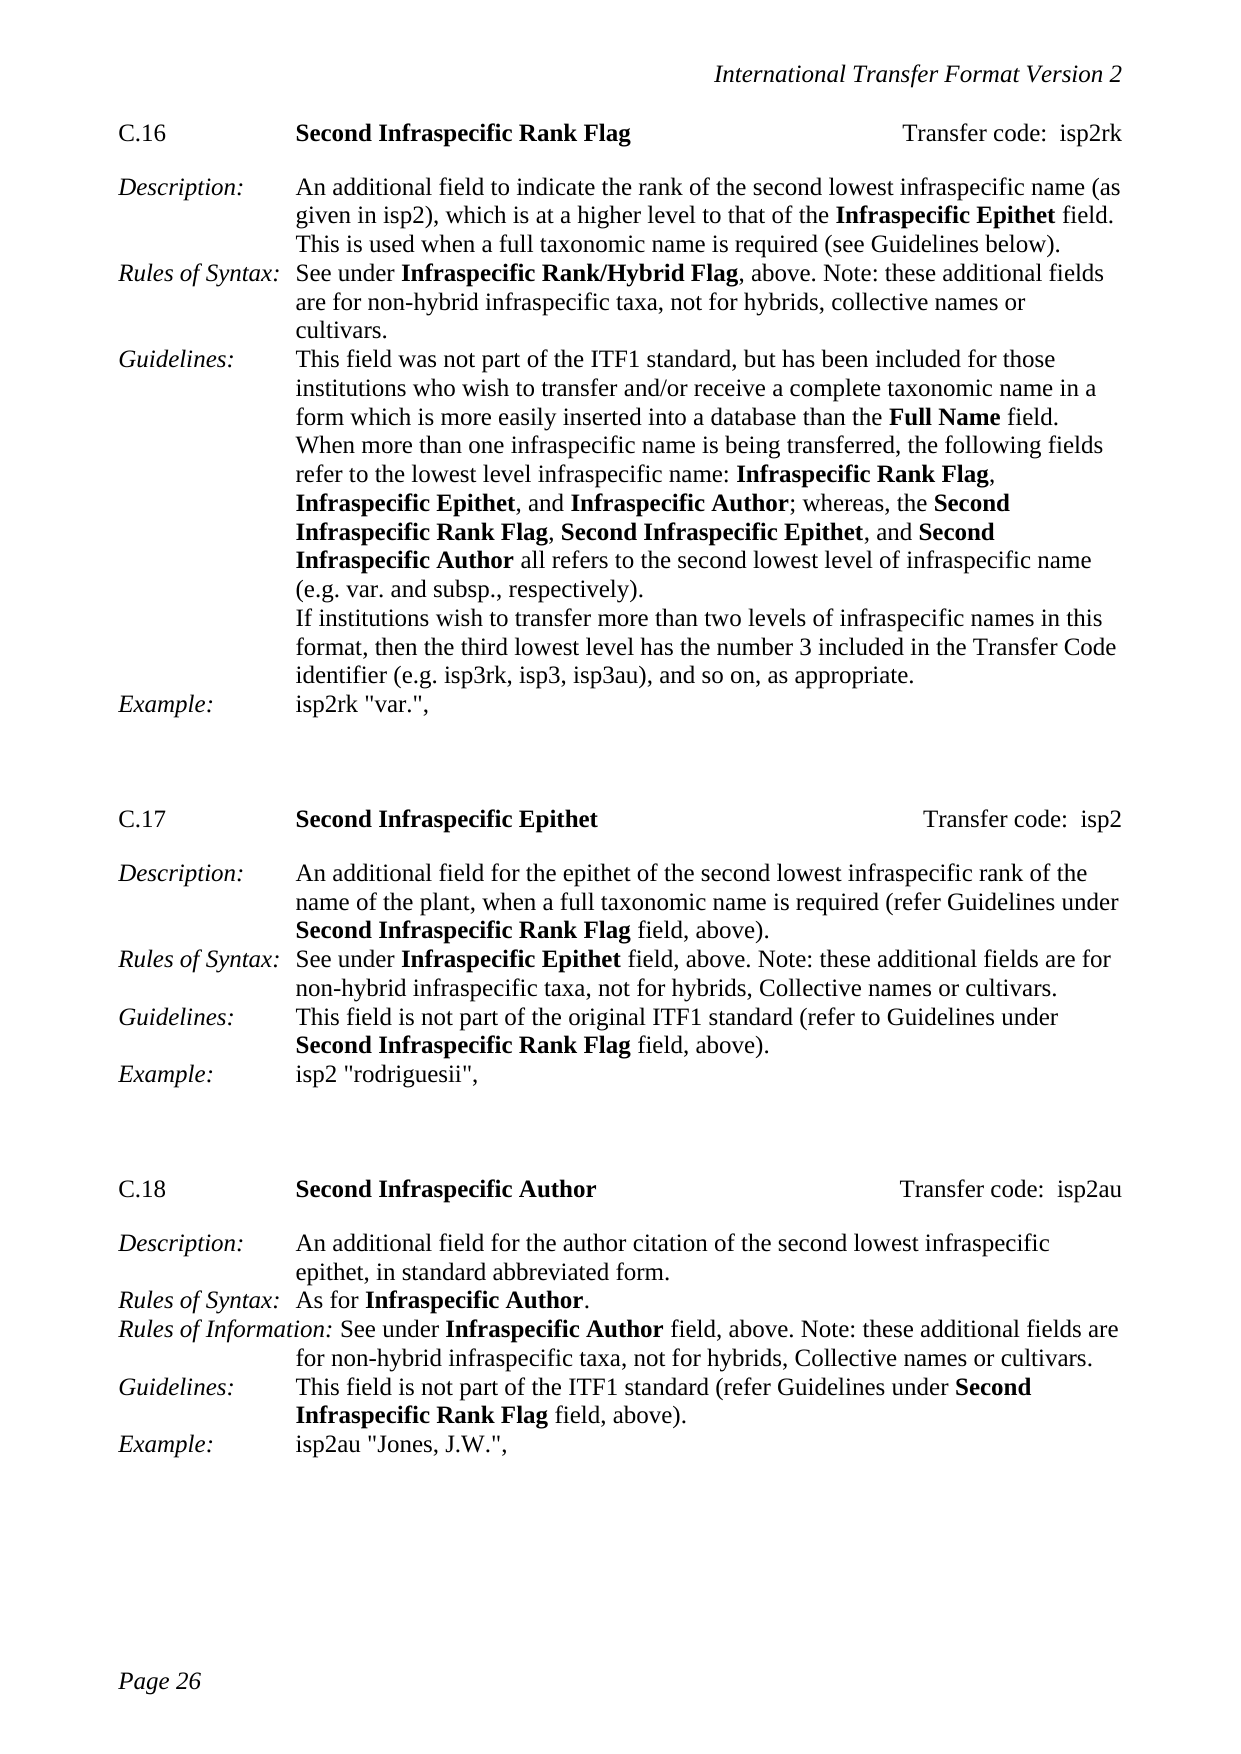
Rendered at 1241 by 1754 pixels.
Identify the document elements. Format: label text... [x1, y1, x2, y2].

text Guidelines: This field is not part of the original ITF1 standard (refer to Guidelines under Second Infraspecific Rank Flag field, above). [118, 1002, 1122, 1059]
text Description: An additional field for the epithet of the second lowest infraspecific rank of the name of the plant, when a full taxonomic name is required (refer Guidelines under Second Infraspecific Rank Flag field, above). [118, 858, 1122, 944]
text C.17 Second Infraspecific Epithet Transfer code: isp2 [118, 804, 1122, 833]
text C.16 Second Infraspecific Rank Flag Transfer code: isp2rk [118, 118, 1122, 147]
text C.18 Second Infraspecific Author Transfer code: isp2au [118, 1174, 1122, 1203]
text Description: An additional field to indicate the rank of the second lowest infraspecific name (as given in isp2), which is at a higher level to that of the Infraspecific Epithet field. This is used when a full taxonomic name is required (see Guidelines below). [118, 172, 1122, 258]
text Rules of Syntax: See under Infraspecific Epithet field, above. Note: these additional fields are for non-hybrid infraspecific taxa, not for hybrids, Collective names or cultivars. [118, 944, 1122, 1002]
text Example: isp2rk "var.", [118, 689, 1122, 718]
text Description: An additional field for the author citation of the second lowest infraspecific epithet, in standard abbreviated form. [118, 1228, 1122, 1286]
text Rules of Syntax: See under Infraspecific Rank/Hybrid Flag, above. Note: these additional fields are for non-hybrid infraspecific taxa, not for hybrids, collective names or cultivars. [118, 258, 1122, 344]
text Rules of Information: See under Infraspecific Author field, above. Note: these additional fields are for non-hybrid infraspecific taxa, not for hybrids, Collective names or cultivars. [118, 1314, 1122, 1372]
text Example: isp2 "rodriguesii", [118, 1059, 1122, 1088]
text Example: isp2au "Jones, J.W.", [118, 1429, 1122, 1458]
text Guidelines: This field is not part of the ITF1 standard (refer Guidelines under Second Infraspecific Rank Flag field, above). [118, 1372, 1122, 1429]
text Guidelines: This field was not part of the ITF1 standard, but has been included for those institutions who wish to transfer and/or receive a complete taxonomic name in a form which is more easily inserted into a database than the Full Name field. When more than one infraspecific name is being transferred, the following fields refer to the lowest level infraspecific name: Infraspecific Rank Flag, Infraspecific Epithet, and Infraspecific Author; whereas, the Second Infraspecific Rank Flag, Second Infraspecific Epithet, and Second Infraspecific Author all refers to the second lowest level of infraspecific name (e.g. var. and subsp., respectively). [118, 344, 1122, 603]
text If institutions wish to transfer more than two levels of infraspecific names in this format, then the third lowest level has the number 3 included in the Transfer Code identifier (e.g. isp3rk, isp3, isp3au), and so on, as appropriate. [295, 603, 1122, 689]
text Rules of Syntax: As for Infraspecific Author. [118, 1286, 1122, 1314]
